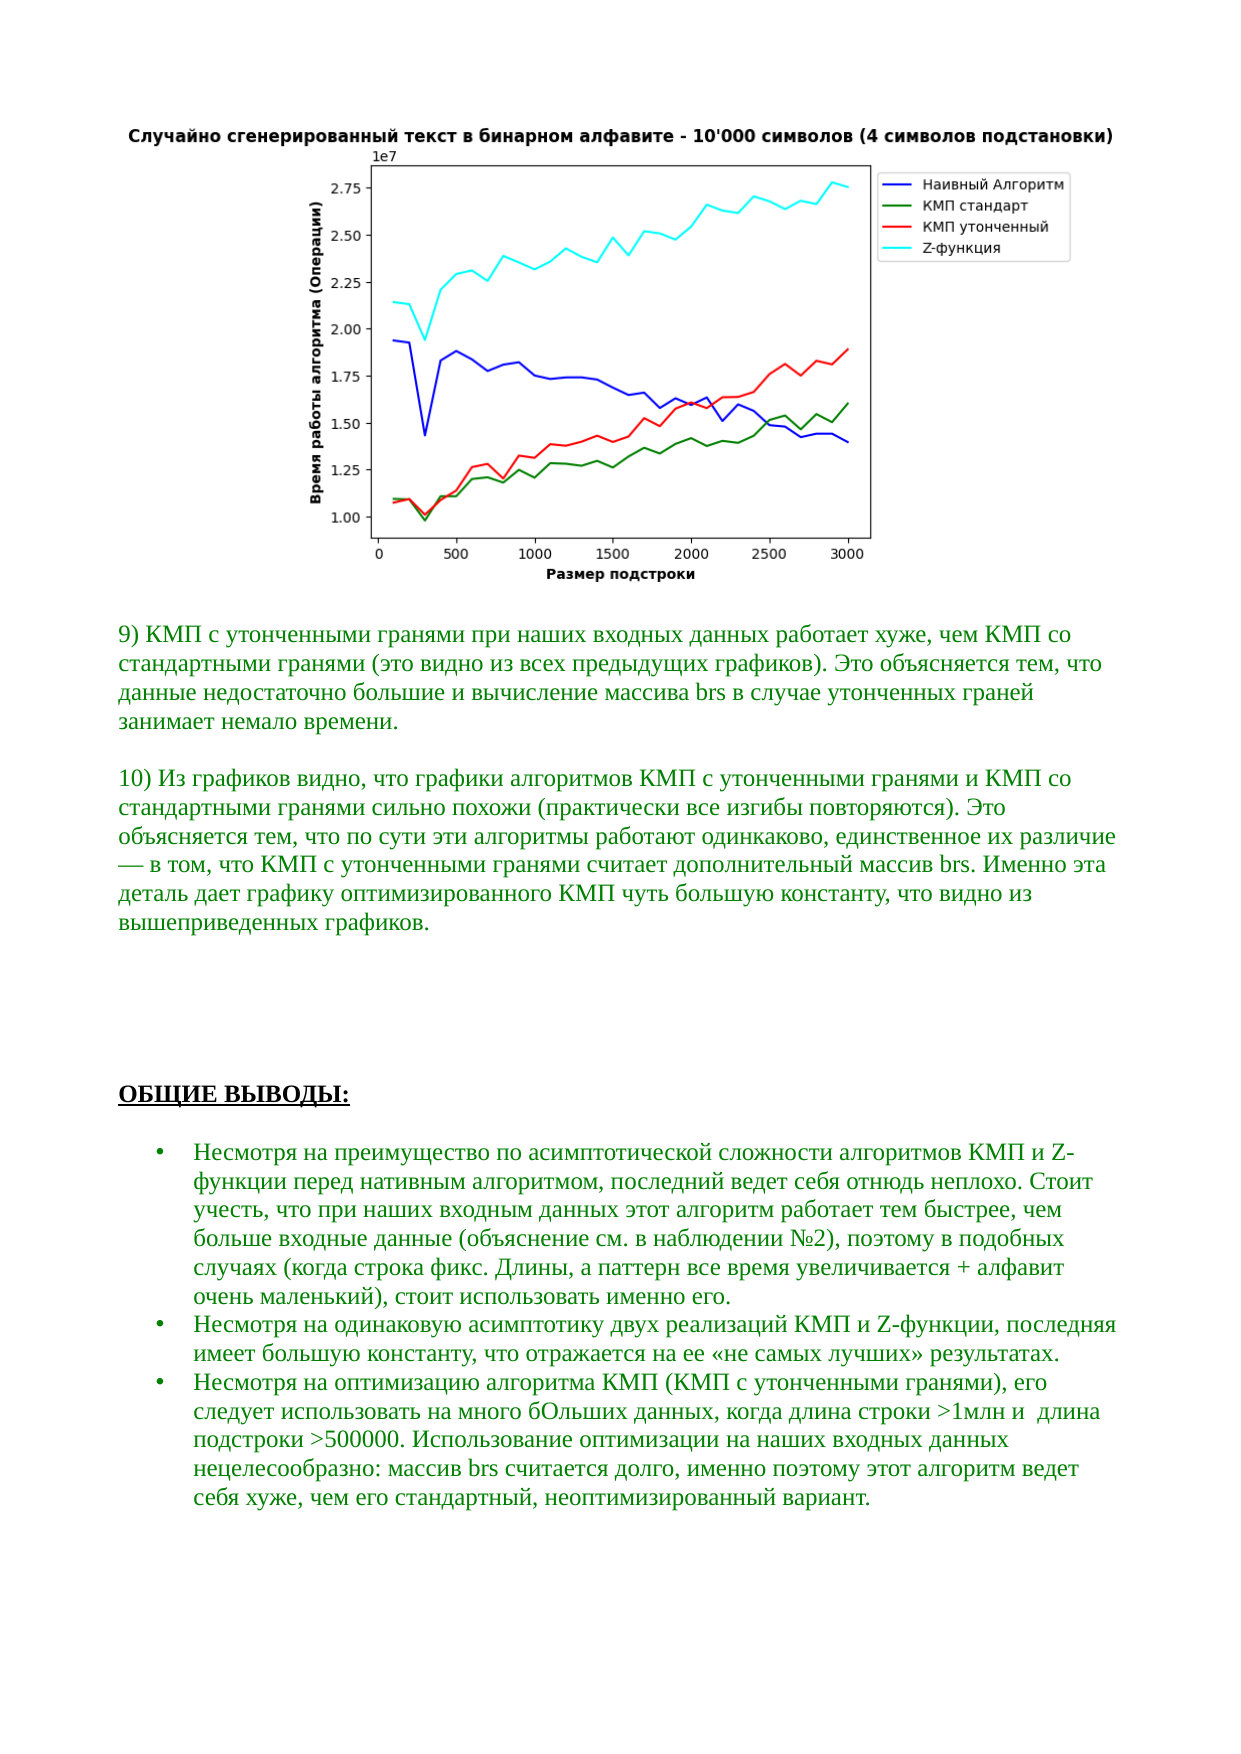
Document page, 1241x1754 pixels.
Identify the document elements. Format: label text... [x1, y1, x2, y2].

text 9) КМП с утонченными гранями при наших входных данных работает хуже, чем КМП со стандартными гранями (это видно из всех предыдущих графиков). Это объясняется тем, что данные недостаточно большие и вычисление массива brs в случае утонченных граней занимает немало времени. [118, 619, 1122, 734]
text 10) Из графиков видно, что графики алгоритмов КМП с утонченными гранями и КМП со стандартными гранями сильно похожи (практически все изгибы повторяются). Это объясняется тем, что по сути эти алгоритмы работают одинкаково, единственное их различие — в том, что КМП с утонченными гранями считает дополнительный массив brs. Именно эта деталь дает графику оптимизированного КМП чуть большую константу, что видно из вышеприведенных графиков. [118, 763, 1122, 936]
text ОБЩИЕ ВЫВОДЫ: [118, 1079, 1122, 1108]
list Несмотря на оптимизацию алгоритма КМП (КМП с утонченными гранями), его следует использовать на много бОльших данных, когда длина строки >1млн и длина подстроки >500000. Использование оптимизации на наших входных данных нецелесообразно: массив brs считается долго, именно поэтому этот алгоритм ведет себя хуже, чем его стандартный, неоптимизированный вариант. [156, 1367, 1122, 1511]
list Несмотря на преимущество по асимптотической сложности алгоритмов КМП и Z-функции перед нативным алгоритмом, последний ведет себя отнюдь неплохо. Стоит учесть, что при наших входным данных этот алгоритм работает тем быстрее, чем больше входные данные (объяснение см. в наблюдении №2), поэтому в подобных случаях (когда строка фикс. Длины, а паттерн все время увеличивается + алфавит очень маленький), стоит использовать именно его. [156, 1137, 1122, 1309]
list Несмотря на одинаковую асимптотику двух реализаций КМП и Z-функции, последняя имеет большую константу, что отражается на ее «не самых лучших» результатах. [156, 1309, 1122, 1367]
picture [118, 118, 1123, 591]
